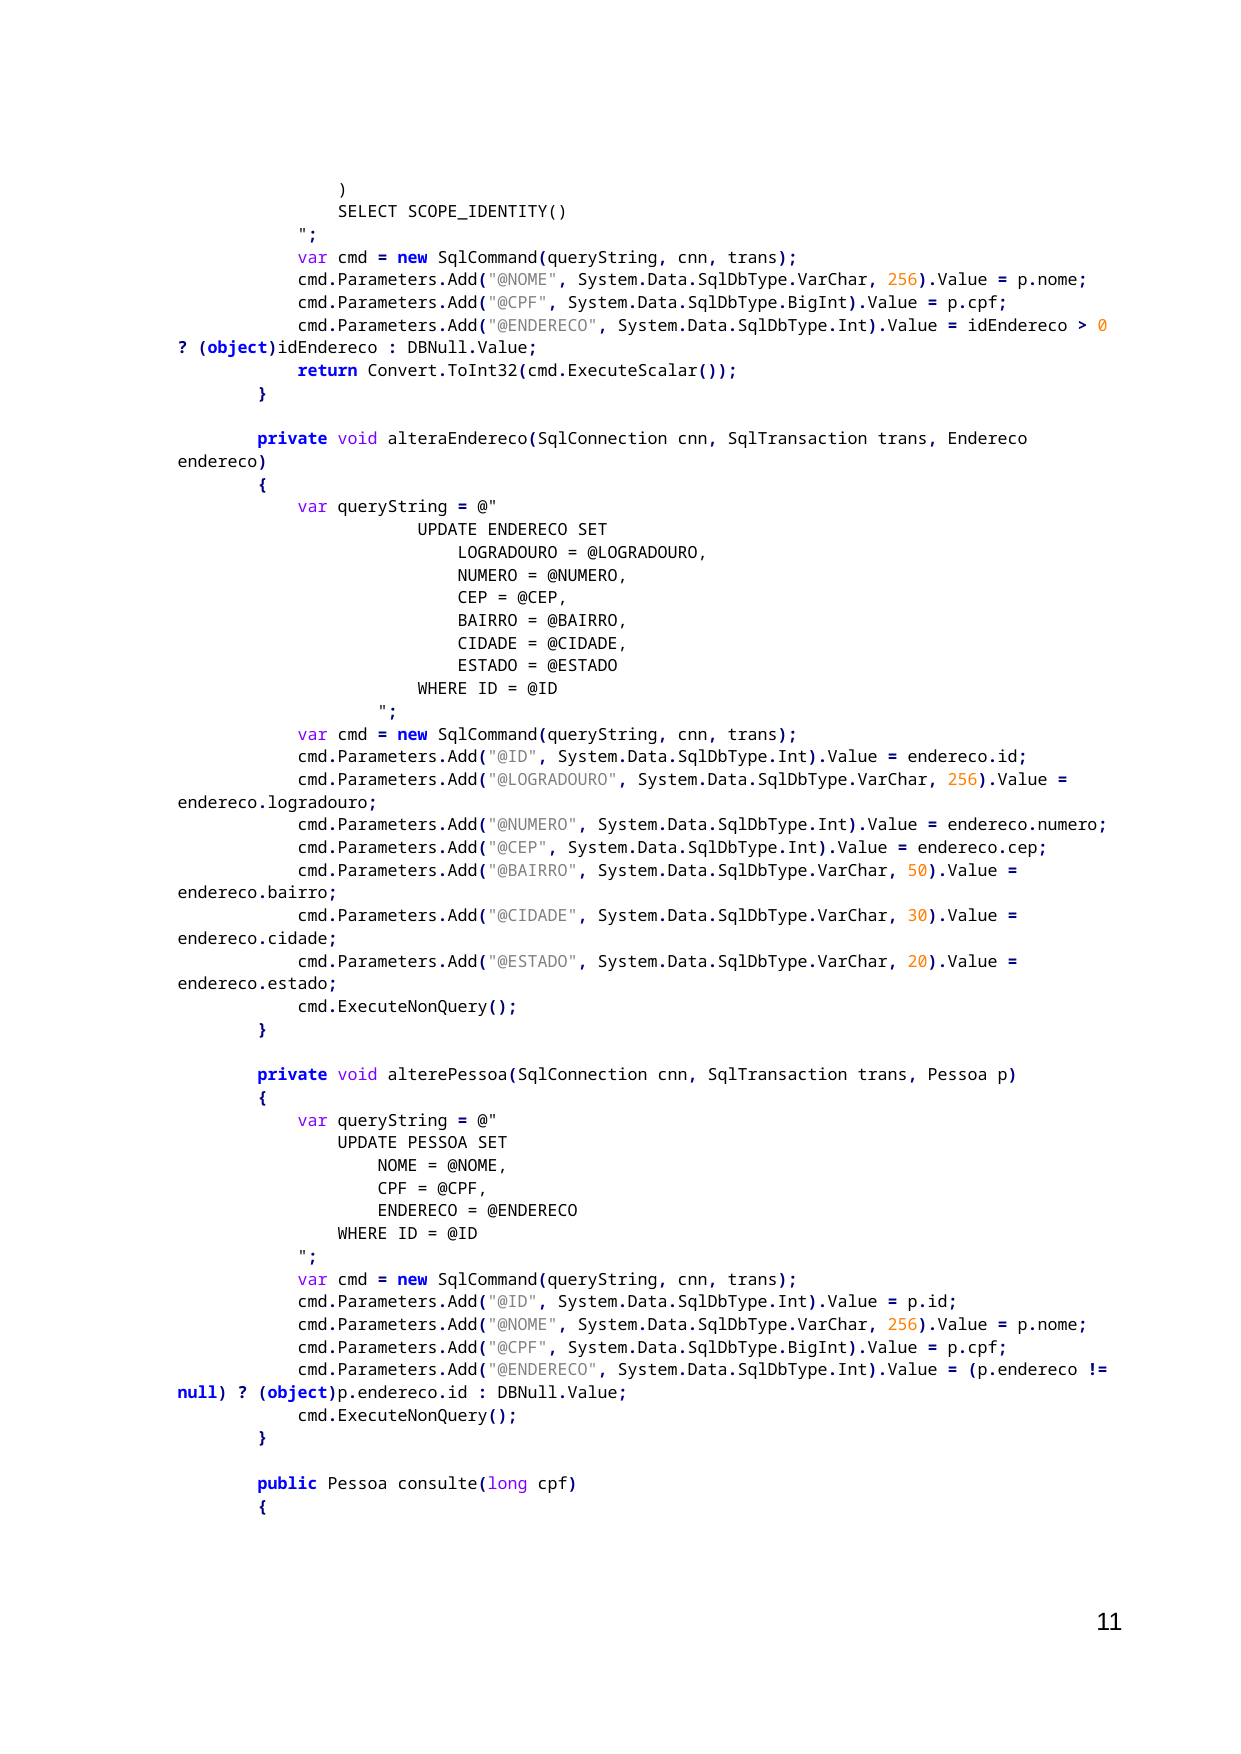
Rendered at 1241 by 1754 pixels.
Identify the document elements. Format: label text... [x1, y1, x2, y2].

text } [177, 382, 1122, 404]
text } [177, 1426, 1122, 1449]
text CPF = @CPF, [177, 1176, 1122, 1199]
text cmd.Parameters.Add("@LOGRADOURO", System.Data.SqlDbType.VarChar, 256).Value = endereco.logradouro; [177, 768, 1122, 813]
text ESTADO = @ESTADO [177, 654, 1122, 677]
text cmd.Parameters.Add("@CPF", System.Data.SqlDbType.BigInt).Value = p.cpf; [177, 291, 1122, 313]
text cmd.Parameters.Add("@ID", System.Data.SqlDbType.Int).Value = p.id; [177, 1290, 1122, 1313]
text "; [177, 699, 1122, 722]
text NUMERO = @NUMERO, [177, 563, 1122, 586]
text { [177, 472, 1122, 495]
text LOGRADOURO = @LOGRADOURO, [177, 541, 1122, 563]
text var queryString = @" [177, 1108, 1122, 1131]
text "; [177, 1244, 1122, 1267]
text cmd.Parameters.Add("@CPF", System.Data.SqlDbType.BigInt).Value = p.cpf; [177, 1335, 1122, 1358]
text NOME = @NOME, [177, 1154, 1122, 1176]
text WHERE ID = @ID [177, 677, 1122, 699]
text CIDADE = @CIDADE, [177, 631, 1122, 654]
text cmd.Parameters.Add("@NOME", System.Data.SqlDbType.VarChar, 256).Value = p.nome; [177, 1313, 1122, 1335]
text cmd.Parameters.Add("@NOME", System.Data.SqlDbType.VarChar, 256).Value = p.nome; [177, 268, 1122, 291]
text ) [177, 177, 1122, 200]
text cmd.Parameters.Add("@ESTADO", System.Data.SqlDbType.VarChar, 20).Value = endereco.estado; [177, 949, 1122, 995]
text cmd.Parameters.Add("@BAIRRO", System.Data.SqlDbType.VarChar, 50).Value = endereco.bairro; [177, 858, 1122, 904]
text cmd.ExecuteNonQuery(); [177, 995, 1122, 1017]
text return Convert.ToInt32(cmd.ExecuteScalar()); [177, 359, 1122, 382]
text SELECT SCOPE_IDENTITY() [177, 200, 1122, 223]
text CEP = @CEP, [177, 586, 1122, 609]
text var queryString = @" [177, 495, 1122, 518]
text cmd.Parameters.Add("@NUMERO", System.Data.SqlDbType.Int).Value = endereco.numero; [177, 813, 1122, 836]
text WHERE ID = @ID [177, 1222, 1122, 1244]
text UPDATE ENDERECO SET [177, 518, 1122, 541]
text private void alterePessoa(SqlConnection cnn, SqlTransaction trans, Pessoa p) [177, 1063, 1122, 1086]
text UPDATE PESSOA SET [177, 1131, 1122, 1154]
text private void alteraEndereco(SqlConnection cnn, SqlTransaction trans, Endereco endereco) [177, 427, 1122, 472]
text { [177, 1086, 1122, 1108]
text var cmd = new SqlCommand(queryString, cnn, trans); [177, 1267, 1122, 1290]
text var cmd = new SqlCommand(queryString, cnn, trans); [177, 245, 1122, 268]
text var cmd = new SqlCommand(queryString, cnn, trans); [177, 722, 1122, 745]
text BAIRRO = @BAIRRO, [177, 609, 1122, 631]
text cmd.ExecuteNonQuery(); [177, 1403, 1122, 1426]
text cmd.Parameters.Add("@CEP", System.Data.SqlDbType.Int).Value = endereco.cep; [177, 836, 1122, 858]
text { [177, 1494, 1122, 1517]
text cmd.Parameters.Add("@CIDADE", System.Data.SqlDbType.VarChar, 30).Value = endereco.cidade; [177, 904, 1122, 949]
text } [177, 1017, 1122, 1040]
text cmd.Parameters.Add("@ENDERECO", System.Data.SqlDbType.Int).Value = (p.endereco != null) ? (object)p.endereco.id : DBNull.Value; [177, 1358, 1122, 1403]
text "; [177, 223, 1122, 245]
text ENDERECO = @ENDERECO [177, 1199, 1122, 1222]
text cmd.Parameters.Add("@ENDERECO", System.Data.SqlDbType.Int).Value = idEndereco > 0 ? (object)idEndereco : DBNull.Value; [177, 313, 1122, 359]
text cmd.Parameters.Add("@ID", System.Data.SqlDbType.Int).Value = endereco.id; [177, 745, 1122, 768]
text public Pessoa consulte(long cpf) [177, 1472, 1122, 1494]
